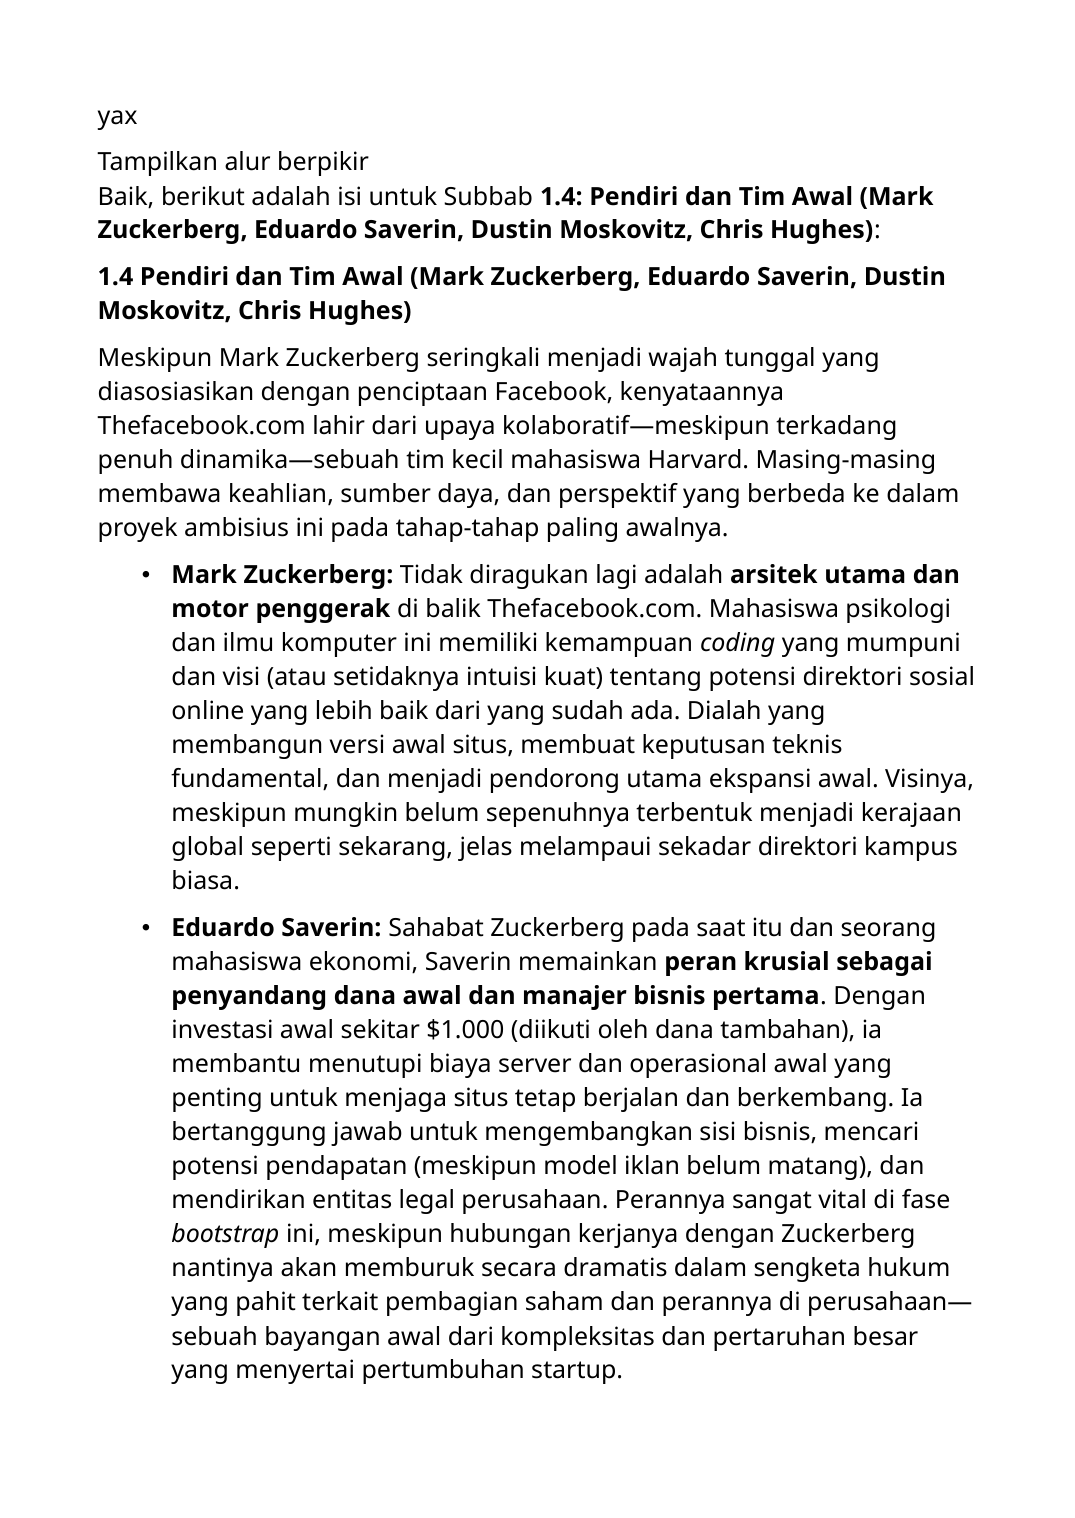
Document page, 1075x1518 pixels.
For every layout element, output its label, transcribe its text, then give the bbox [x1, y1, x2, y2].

list Mark Zuckerberg: Tidak diragukan lagi adalah arsitek utama dan motor penggerak di balik Thefacebook.com. Mahasiswa psikologi dan ilmu komputer ini memiliki kemampuan coding yang mumpuni dan visi (atau setidaknya intuisi kuat) tentang potensi direktori sosial online yang lebih baik dari yang sudah ada. Dialah yang membangun versi awal situs, membuat keputusan teknis fundamental, dan menjadi pendorong utama ekspansi awal. Visinya, meskipun mungkin belum sepenuhnya terbentuk menjadi kerajaan global seperti sekarang, jelas melampaui sekadar direktori kampus biasa. [142, 556, 977, 897]
text yax [97, 97, 977, 132]
text Baik, berikut adalah isi untuk Subbab 1.4: Pendiri dan Tim Awal (Mark Zuckerberg, Eduardo Saverin, Dustin Moskovitz, Chris Hughes): [97, 178, 977, 246]
text 1.4 Pendiri dan Tim Awal (Mark Zuckerberg, Eduardo Saverin, Dustin Moskovitz, Chris Hughes) [97, 259, 977, 327]
list Eduardo Saverin: Sahabat Zuckerberg pada saat itu dan seorang mahasiswa ekonomi, Saverin memainkan peran krusial sebagai penyandang dana awal dan manajer bisnis pertama. Dengan investasi awal sekitar $1.000 (diikuti oleh dana tambahan), ia membantu menutupi biaya server dan operasional awal yang penting untuk menjaga situs tetap berjalan dan berkembang. Ia bertanggung jawab untuk mengembangkan sisi bisnis, mencari potensi pendapatan (meskipun model iklan belum matang), dan mendirikan entitas legal perusahaan. Perannya sangat vital di fase bootstrap ini, meskipun hubungan kerjanya dengan Zuckerberg nantinya akan memburuk secara dramatis dalam sengketa hukum yang pahit terkait pembagian saham dan perannya di perusahaan—sebuah bayangan awal dari kompleksitas dan pertaruhan besar yang menyertai pertumbuhan startup. [142, 909, 977, 1386]
text Meskipun Mark Zuckerberg seringkali menjadi wajah tunggal yang diasosiasikan dengan penciptaan Facebook, kenyataannya Thefacebook.com lahir dari upaya kolaboratif—meskipun terkadang penuh dinamika—sebuah tim kecil mahasiswa Harvard. Masing-masing membawa keahlian, sumber daya, dan perspektif yang berbeda ke dalam proyek ambisius ini pada tahap-tahap paling awalnya. [97, 339, 977, 544]
text Tampilkan alur berpikir [97, 144, 977, 178]
